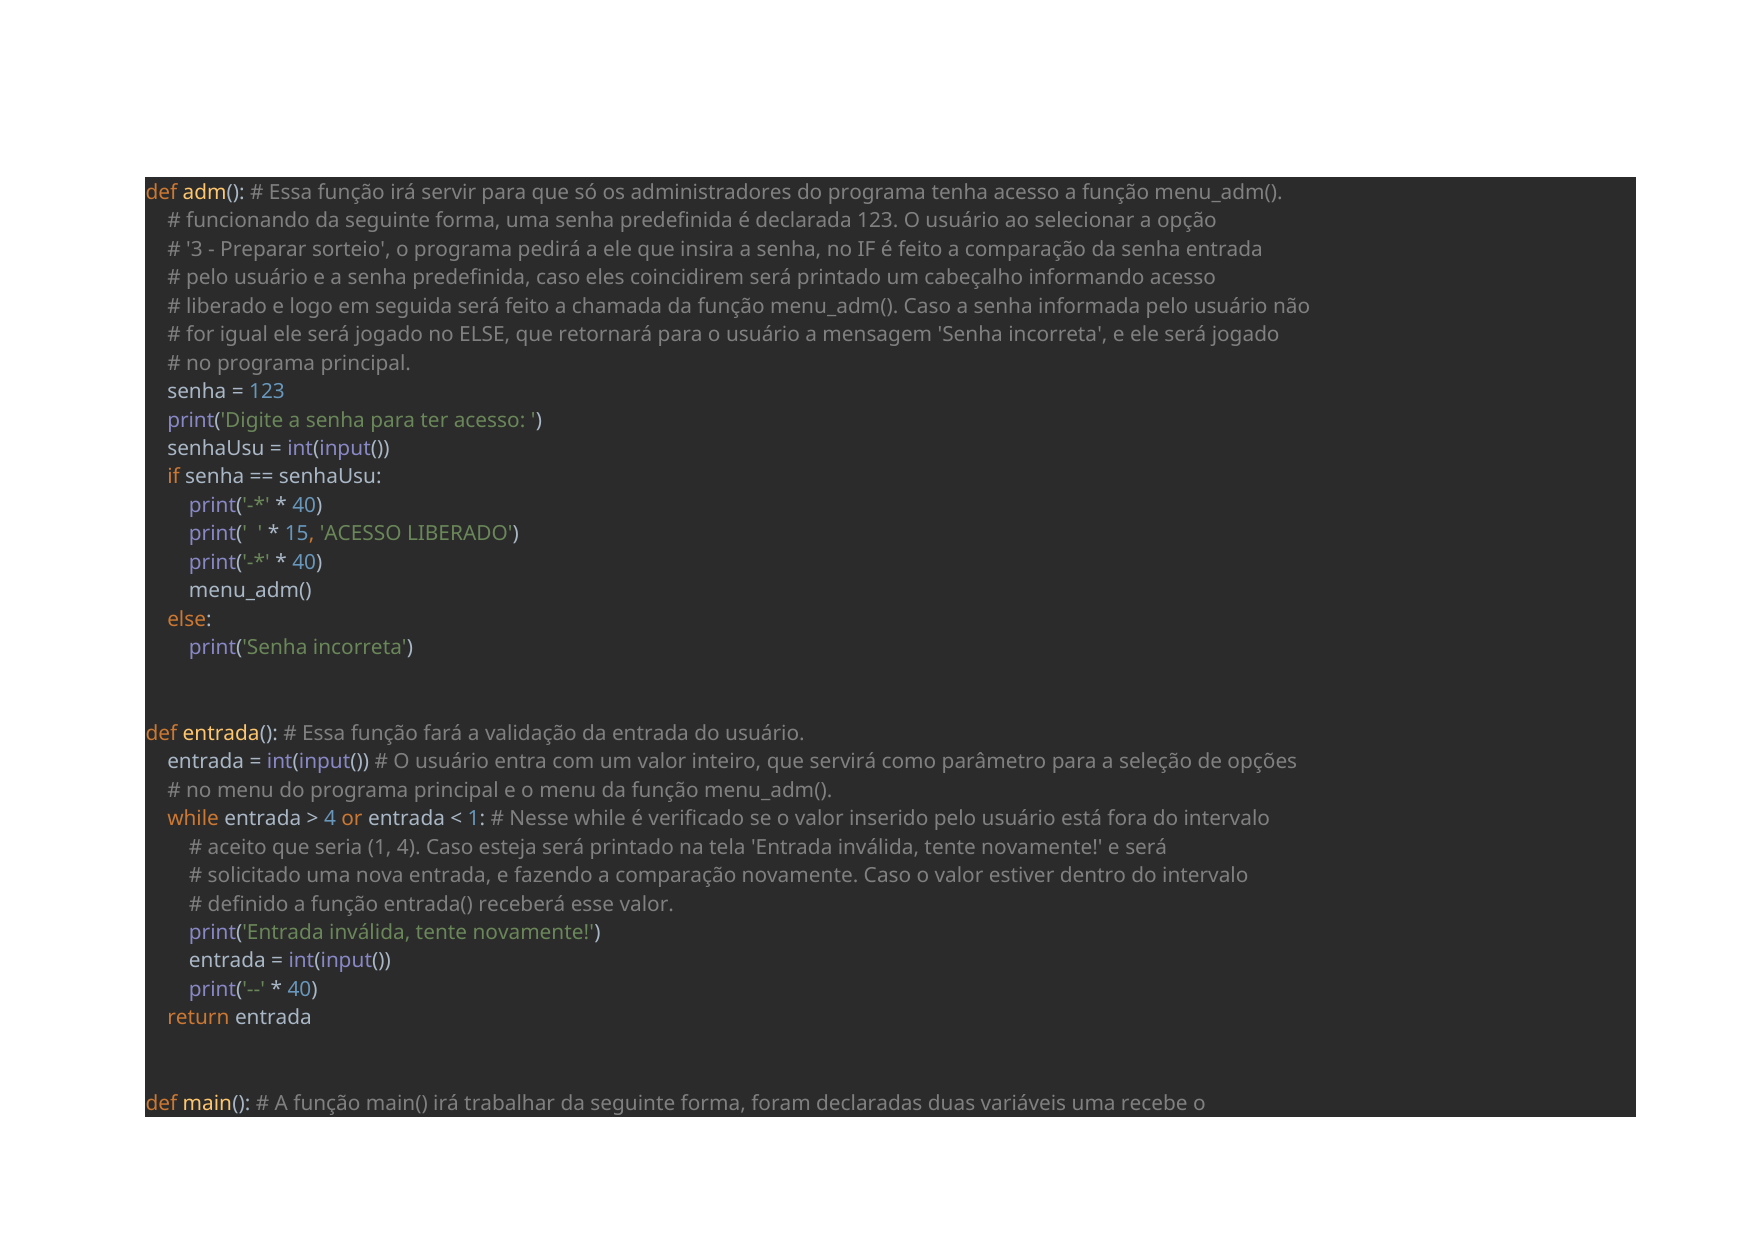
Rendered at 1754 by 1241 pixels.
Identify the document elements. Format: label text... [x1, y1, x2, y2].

text def adm(): # Essa função irá servir para que só os administradores do programa tenha acesso a função menu_adm(). # funcionando da seguinte forma, uma senha predefinida é declarada 123. O usuário ao selecionar a opção # '3 - Preparar sorteio', o programa pedirá a ele que insira a senha, no IF é feito a comparação da senha entrada # pelo usuário e a senha predefinida, caso eles coincidirem será printado um cabeçalho informando acesso # liberado e logo em seguida será feito a chamada da função menu_adm(). Caso a senha informada pelo usuário não # for igual ele será jogado no ELSE, que retornará para o usuário a mensagem 'Senha incorreta', e ele será jogado # no programa principal. senha = 123 print('Digite a senha para ter acesso: ') senhaUsu = int(input()) if senha == senhaUsu: print('-*' * 40) print(' ' * 15, 'ACESSO LIBERADO') print('-*' * 40) menu_adm() else: print('Senha incorreta') def entrada(): # Essa função fará a validação da entrada do usuário. entrada = int(input()) # O usuário entra com um valor inteiro, que servirá como parâmetro para a seleção de opções # no menu do programa principal e o menu da função menu_adm(). while entrada > 4 or entrada < 1: # Nesse while é verificado se o valor inserido pelo usuário está fora do intervalo # aceito que seria (1, 4). Caso esteja será printado na tela 'Entrada inválida, tente novamente!' e será # solicitado uma nova entrada, e fazendo a comparação novamente. Caso o valor estiver dentro do intervalo # definido a função entrada() receberá esse valor. print('Entrada inválida, tente novamente!') entrada = int(input()) print('--' * 40) return entrada def main(): # A função main() irá trabalhar da seguinte forma, foram declaradas duas variáveis uma recebe o [145, 177, 1636, 1117]
